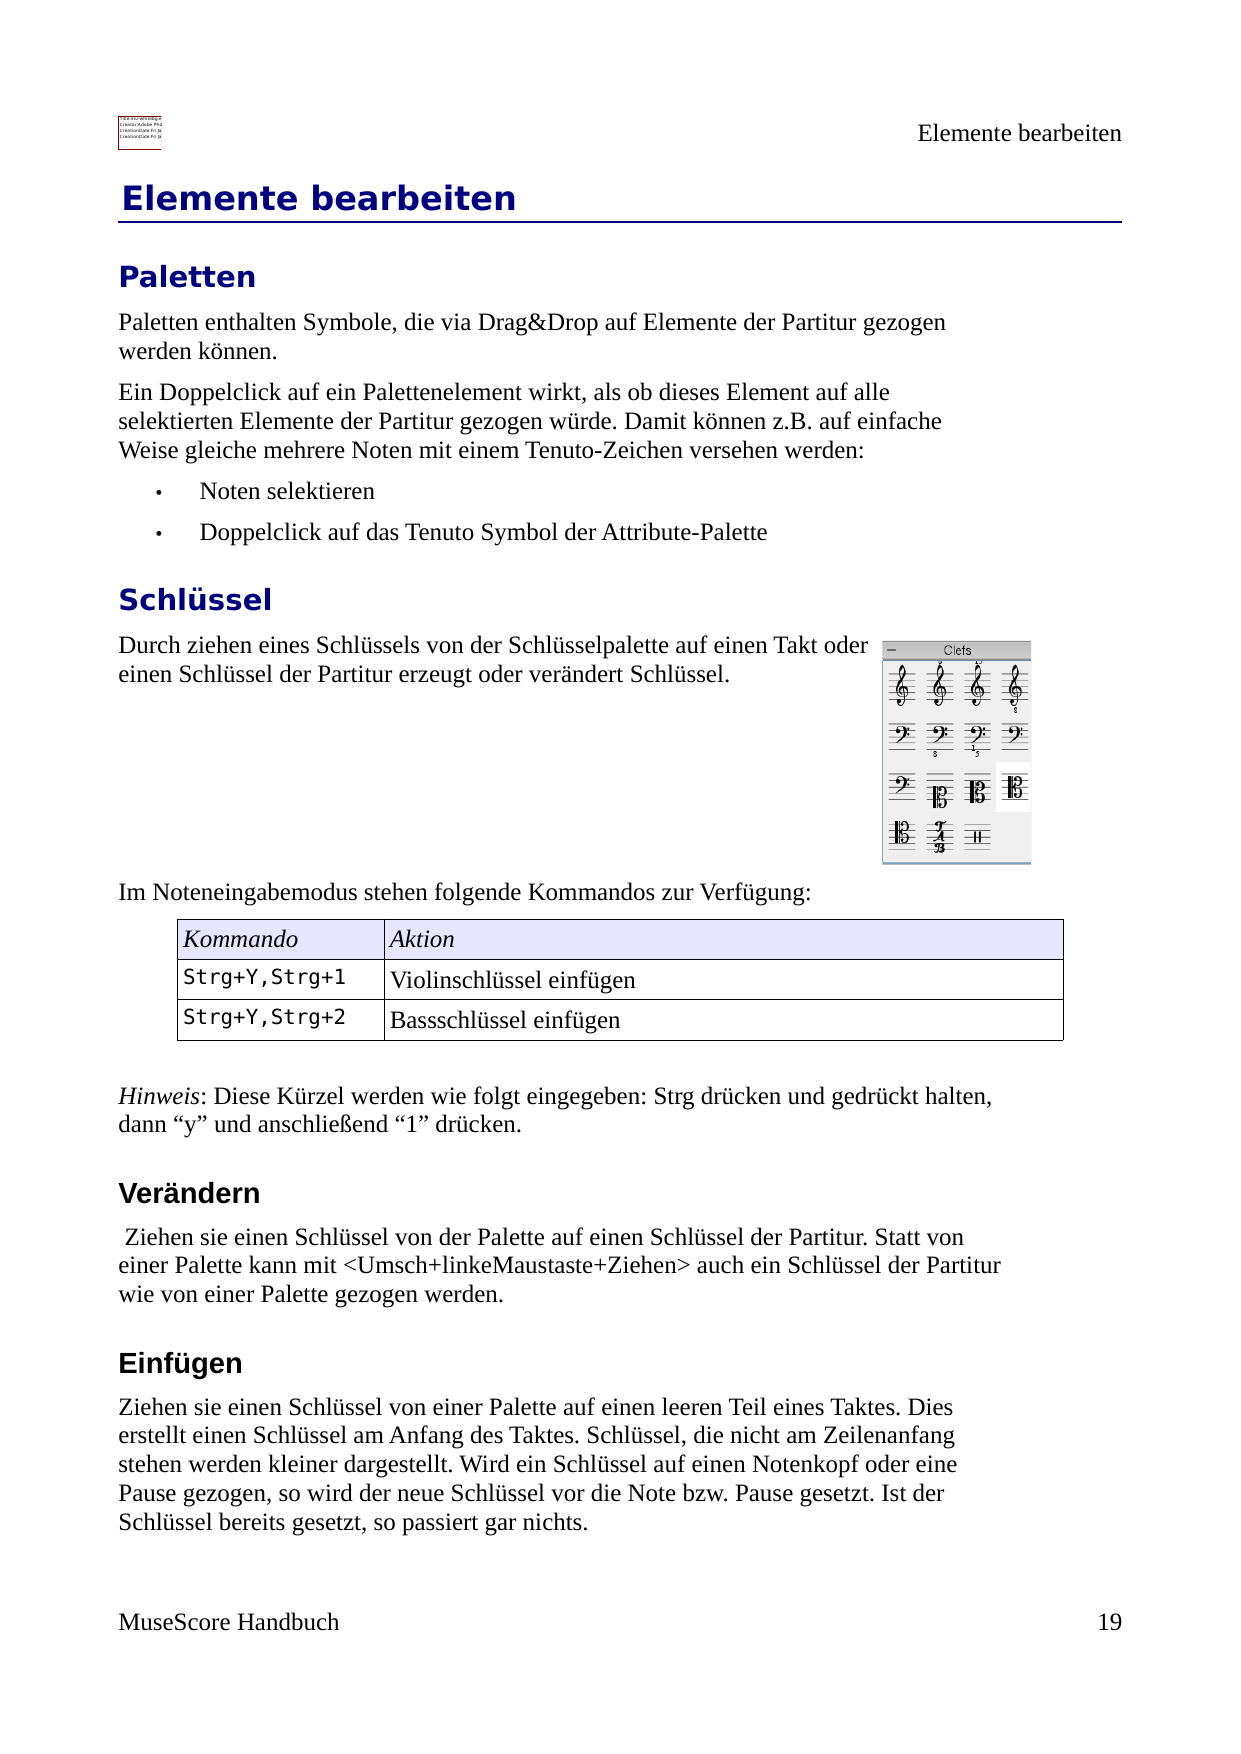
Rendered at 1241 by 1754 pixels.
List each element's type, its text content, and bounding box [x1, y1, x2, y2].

subtitle Verändern [118, 1176, 1122, 1209]
table_header Aktion [385, 920, 1063, 959]
subtitle Schlüssel [118, 583, 1122, 617]
table_header Kommando [178, 920, 384, 959]
text Durch ziehen eines Schlüssels von der Schlüsselpalette auf einen Takt oder einen Schlüssel der Partitur erzeugt oder verändert Schlüssel. [118, 630, 1004, 865]
text Ziehen sie einen Schlüssel von der Palette auf einen Schlüssel der Partitur. Statt von einer Palette kann mit <Umsch+linkeMaustaste+Ziehen> auch ein Schlüssel der Partitur wie von einer Palette gezogen werden. [118, 1222, 1004, 1308]
text Paletten enthalten Symbole, die via Drag&Drop auf Elemente der Partitur gezogen werden können. [118, 307, 1004, 365]
list Doppelclick auf das Tenuto Symbol der Attribute-Palette [156, 517, 1004, 546]
table_cell Strg+Y,Strg+1 [178, 960, 384, 999]
table_cell Strg+Y,Strg+2 [178, 1000, 384, 1039]
subtitle Einfügen [118, 1346, 1122, 1379]
text Hinweis: Diese Kürzel werden wie folgt eingegeben: Strg drücken und gedrückt halten, dann “y” und anschließend “1” drücken. [118, 1081, 1004, 1138]
text Ziehen sie einen Schlüssel von einer Palette auf einen leeren Teil eines Taktes. Dies erstellt einen Schlüssel am Anfang des Taktes. Schlüssel, die nicht am Zeilenanfang stehen werden kleiner dargestellt. Wird ein Schlüssel auf einen Notenkopf oder eine Pause gezogen, so wird der neue Schlüssel vor die Note bzw. Pause gesetzt. Ist der Schlüssel bereits gesetzt, so passiert gar nichts. [118, 1392, 1004, 1535]
text Ein Doppelclick auf ein Palettenelement wirkt, als ob dieses Element auf alle selektierten Elemente der Partitur gezogen würde. Damit können z.B. auf einfache Weise gleiche mehrere Noten mit einem Tenuto-Zeichen versehen werden: [118, 377, 1004, 463]
text Im Noteneingabemodus stehen folgende Kommandos zur Verfügung: [118, 877, 1004, 906]
table_cell Bassschlüssel einfügen [385, 1000, 1063, 1039]
table_cell Violinschlüssel einfügen [385, 960, 1063, 999]
subtitle Paletten [118, 261, 1122, 295]
picture [882, 640, 1032, 865]
subtitle Elemente bearbeiten [118, 176, 1122, 221]
list Noten selektieren [156, 476, 1004, 505]
